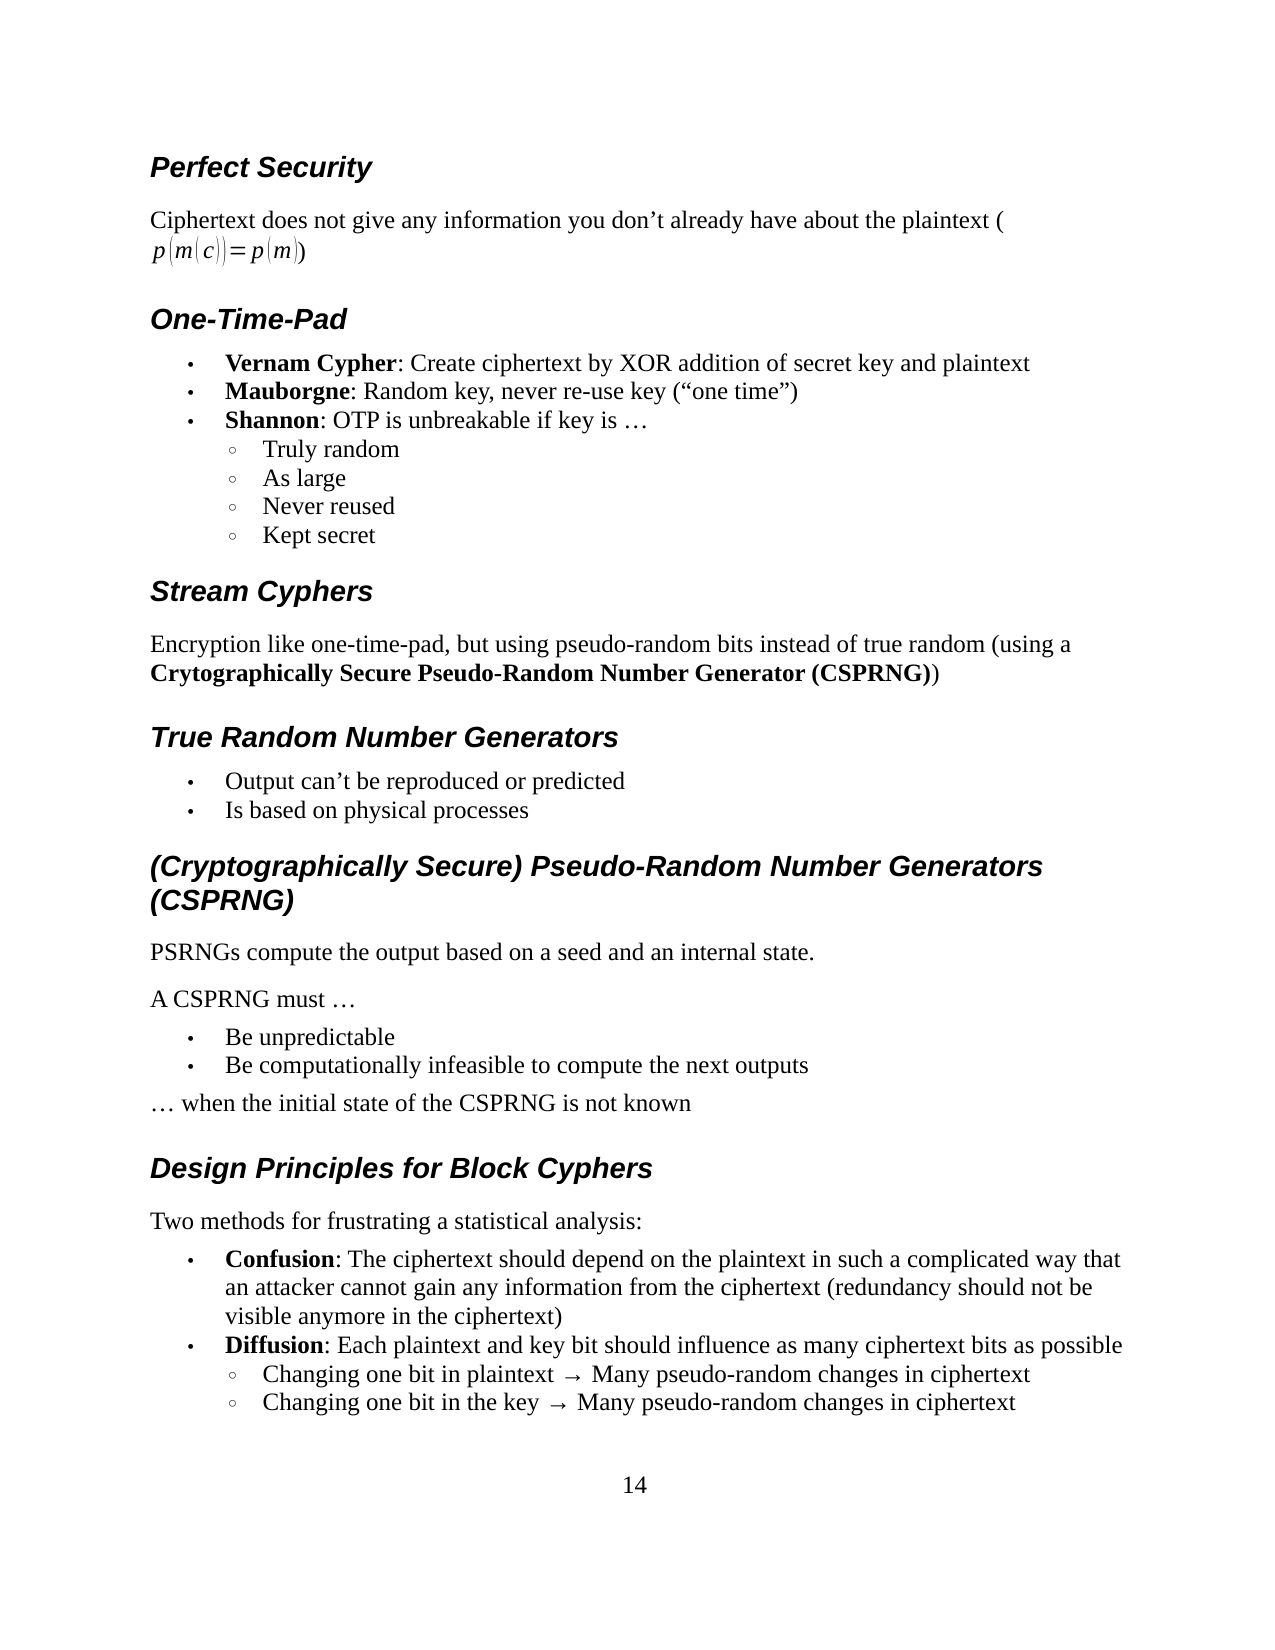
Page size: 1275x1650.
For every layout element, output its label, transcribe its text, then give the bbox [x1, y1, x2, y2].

list Vernam Cypher: Create ciphertext by XOR addition of secret key and plaintext [187, 348, 1125, 376]
subtitle Design Principles for Block Cyphers [150, 1151, 1125, 1184]
text A CSPRNG must … [150, 984, 1125, 1013]
list Changing one bit in the key → Many pseudo-random changes in ciphertext [225, 1387, 1125, 1416]
text … when the initial state of the CSPRNG is not known [150, 1088, 1125, 1117]
list Shannon: OTP is unbreakable if key is … [187, 405, 1125, 434]
list Mauborgne: Random key, never re-use key (“one time”) [187, 376, 1125, 405]
list Be computationally infeasible to compute the next outputs [187, 1051, 1125, 1079]
text Encryption like one-time-pad, but using pseudo-random bits instead of true random (using a Crytographically Secure Pseudo-Random Number Generator (CSPRNG)) [150, 629, 1125, 686]
list Truly random [225, 434, 1125, 463]
text Ciphertext does not give any information you don’t already have about the plaintext () [150, 205, 1125, 268]
subtitle Perfect Security [150, 150, 1125, 183]
list Kept secret [225, 520, 1125, 549]
list Be unpredictable [187, 1022, 1125, 1051]
list Output can’t be reproduced or predicted [187, 766, 1125, 795]
list Never reused [225, 491, 1125, 520]
list Diffusion: Each plaintext and key bit should influence as many ciphertext bits as possible [187, 1330, 1125, 1359]
list Is based on physical processes [187, 795, 1125, 824]
list Changing one bit in plaintext → Many pseudo-random changes in ciphertext [225, 1359, 1125, 1387]
subtitle Stream Cyphers [150, 574, 1125, 607]
text PSRNGs compute the output based on a seed and an internal state. [150, 937, 1125, 966]
list Confusion: The ciphertext should depend on the plaintext in such a complicated way that an attacker cannot gain any information from the ciphertext (redundancy should not be visible anymore in the ciphertext) [187, 1244, 1125, 1330]
subtitle (Cryptographically Secure) Pseudo-Random Number Generators (CSPRNG) [150, 849, 1125, 916]
text Two methods for frustrating a statistical analysis: [150, 1206, 1125, 1235]
list As large [225, 463, 1125, 491]
subtitle True Random Number Generators [150, 720, 1125, 754]
subtitle One-Time-Pad [150, 302, 1125, 335]
